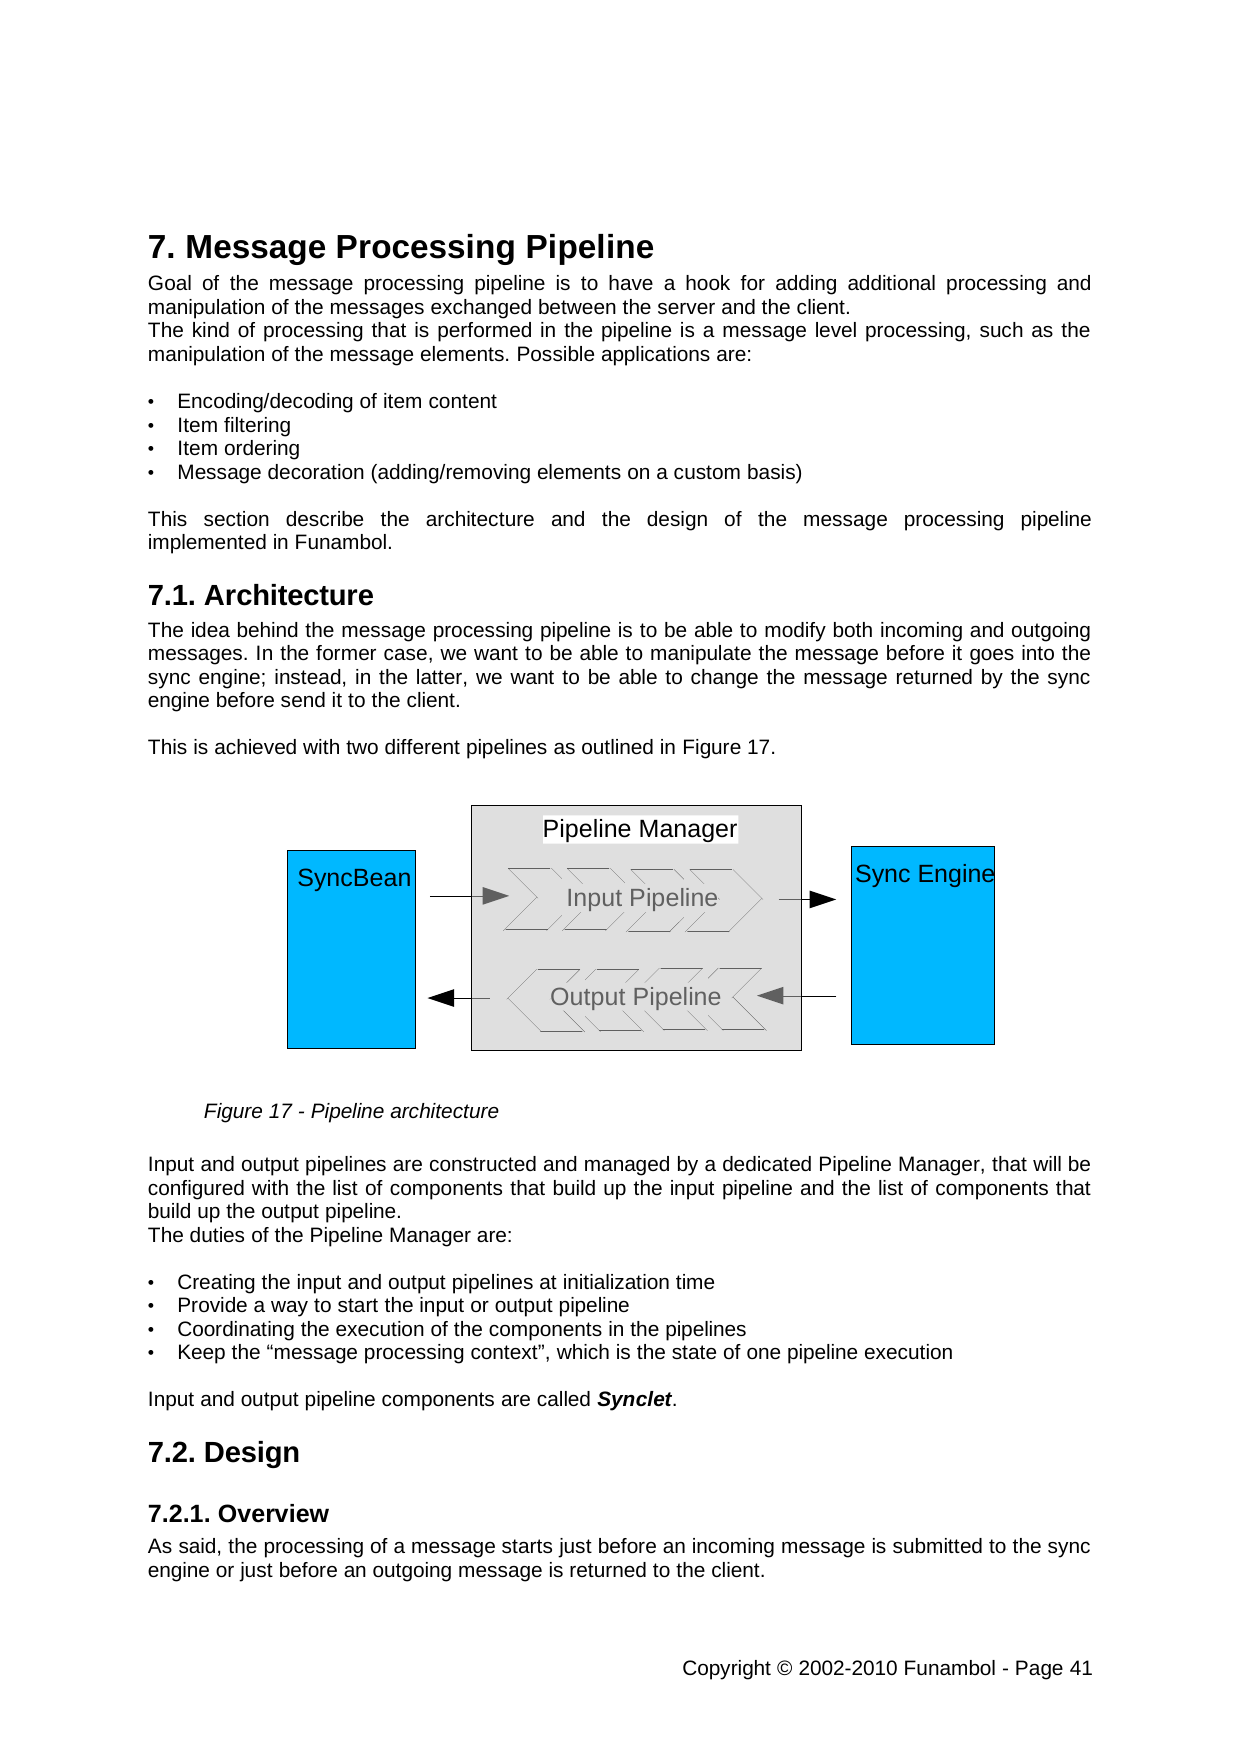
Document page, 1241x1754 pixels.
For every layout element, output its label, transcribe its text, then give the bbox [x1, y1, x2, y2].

text <void property="longDescription"> [472, 806, 801, 1050]
list Encoding/decoding of item content [148, 389, 1092, 413]
subtitle Overview [148, 1500, 1092, 1528]
list Item filtering [148, 413, 1092, 437]
text Figure 17 - Pipeline architecture [204, 801, 1036, 1123]
text This section describe the architecture and the design of the message processing pipeline implemented in Funambol. [148, 507, 1092, 554]
text As said, the processing of a message starts just before an incoming message is submitted to the sync engine or just before an outgoing message is returned to the client. [148, 1534, 1092, 1582]
list Provide a way to start the input or output pipeline [148, 1294, 1092, 1317]
text The duties of the Pipeline Manager are: [148, 1223, 1092, 1247]
text Goal of the message processing pipeline is to have a hook for adding additional processing and manipulation of the messages exchanged between the server and the client. [148, 272, 1092, 319]
list Item ordering [148, 437, 1092, 460]
subtitle Design [148, 1436, 1092, 1469]
text The kind of processing that is performed in the pipeline is a message level processing, such as the manipulation of the message elements. Possible applications are: [148, 319, 1092, 366]
text Input and output pipelines are constructed and managed by a dedicated Pipeline Manager, that will be configured with the list of components that build up the input pipeline and the list of components that build up the output pipeline. [148, 759, 1092, 1223]
text Input and output pipeline components are called Synclet. [148, 1388, 1092, 1411]
list Coordinating the execution of the components in the pipelines [148, 1317, 1092, 1341]
text The idea behind the message processing pipeline is to be able to modify both incoming and outgoing messages. In the former case, we want to be able to manipulate the message before it goes into the sync engine; instead, in the latter, we want to be able to change the message returned by the sync engine before send it to the client. [148, 618, 1092, 712]
text This is achieved with two different pipelines as outlined in Figure 17. [148, 736, 1092, 759]
list Creating the input and output pipelines at initialization time [148, 1270, 1092, 1294]
subtitle Message Processing Pipeline [148, 228, 1092, 266]
list Message decoration (adding/removing elements on a custom basis) [148, 460, 1092, 484]
list Keep the “message processing context”, which is the state of one pipeline execution [148, 1341, 1092, 1364]
subtitle Architecture [148, 579, 1092, 612]
